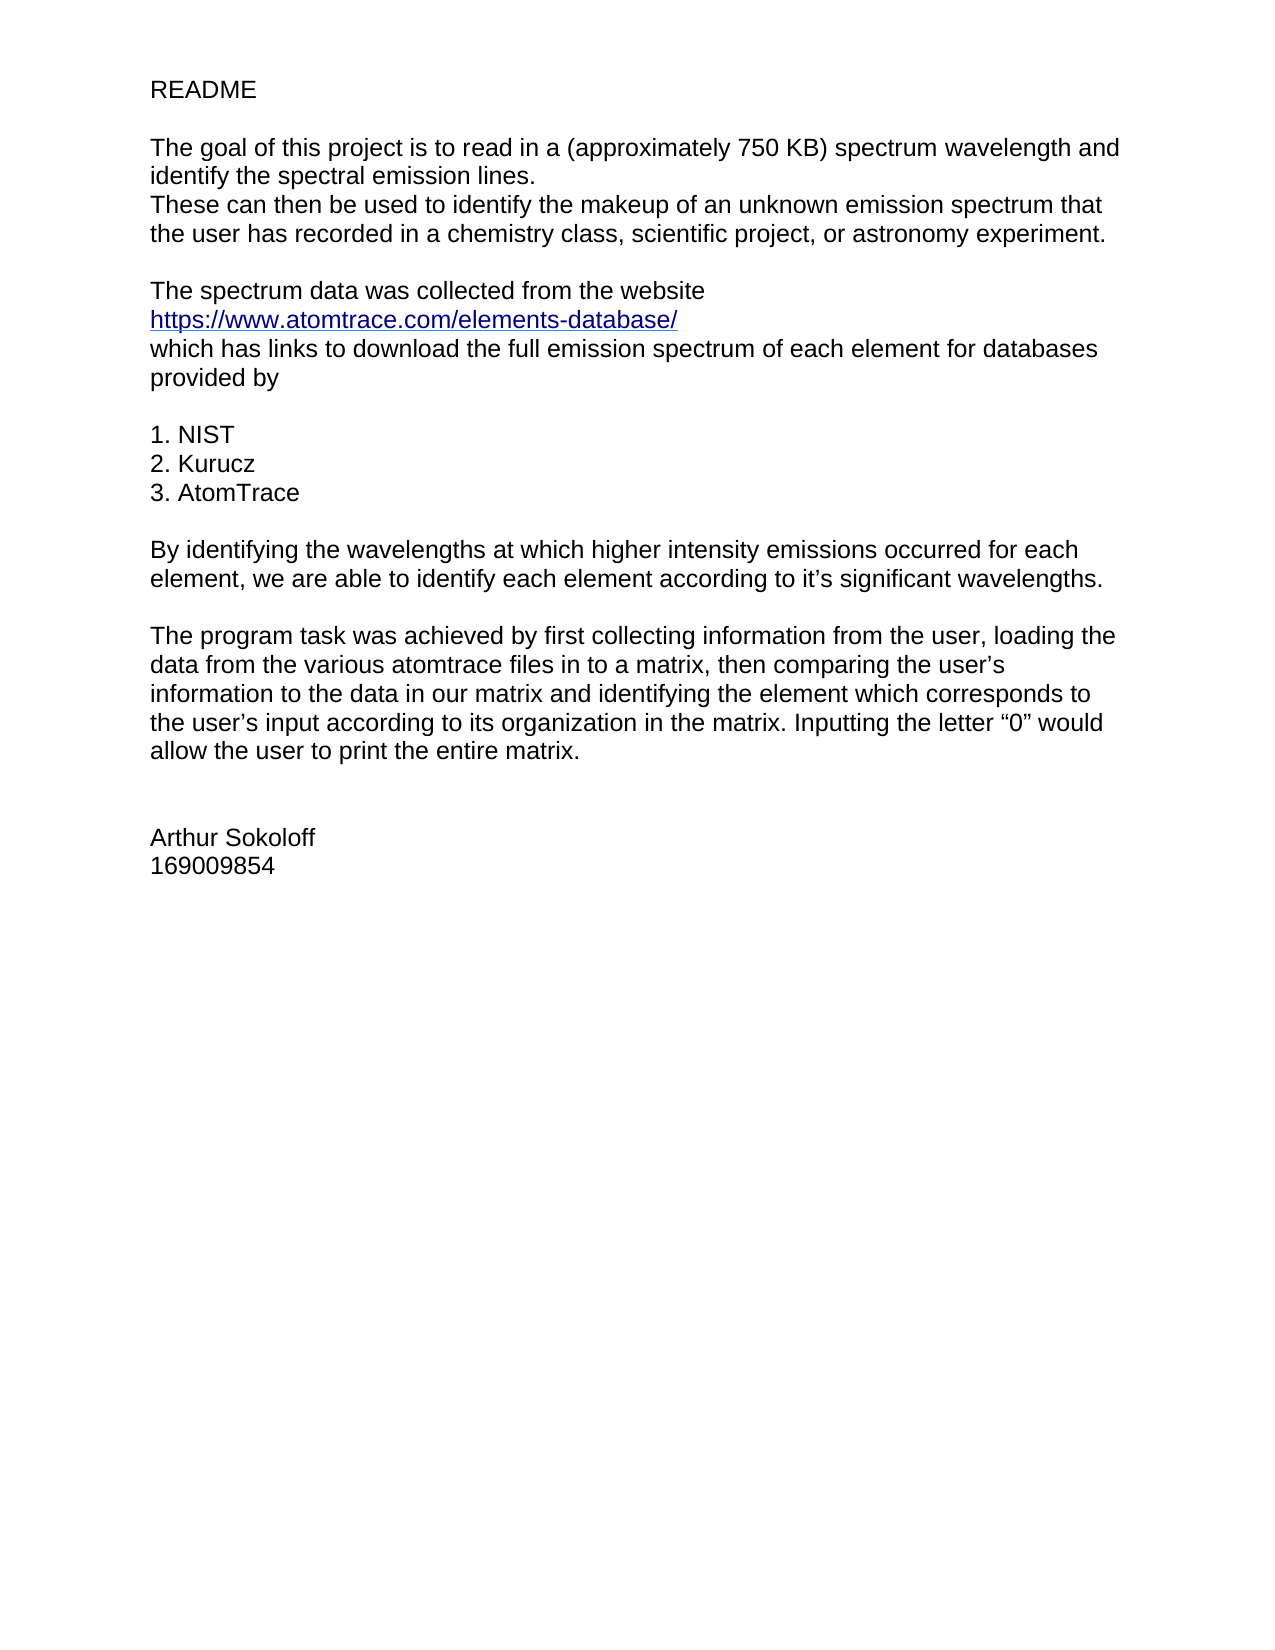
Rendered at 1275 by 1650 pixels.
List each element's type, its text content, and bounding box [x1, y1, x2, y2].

text The spectrum data was collected from the website https://www.atomtrace.com/elements-database/ [150, 276, 1125, 334]
text 2. Kurucz [150, 449, 1125, 477]
text README [150, 75, 1125, 104]
text The program task was achieved by first collecting information from the user, loading the data from the various atomtrace files in to a matrix, then comparing the user’s information to the data in our matrix and identifying the element which corresponds to the user’s input according to its organization in the matrix. Inputting the letter “0” would allow the user to print the entire matrix. [150, 621, 1125, 765]
text The goal of this project is to read in a (approximately 750 KB) spectrum wavelength and identify the spectral emission lines. [150, 132, 1125, 190]
text 169009854 [150, 851, 1125, 880]
text which has links to download the full emission spectrum of each element for databases provided by [150, 334, 1125, 391]
text These can then be used to identify the makeup of an unknown emission spectrum that the user has recorded in a chemistry class, scientific project, or astronomy experiment. [150, 190, 1125, 247]
text 1. NIST [150, 420, 1125, 449]
text By identifying the wavelengths at which higher intensity emissions occurred for each element, we are able to identify each element according to it’s significant wavelengths. [150, 535, 1125, 592]
text 3. AtomTrace [150, 477, 1125, 506]
text Arthur Sokoloff [150, 822, 1125, 851]
